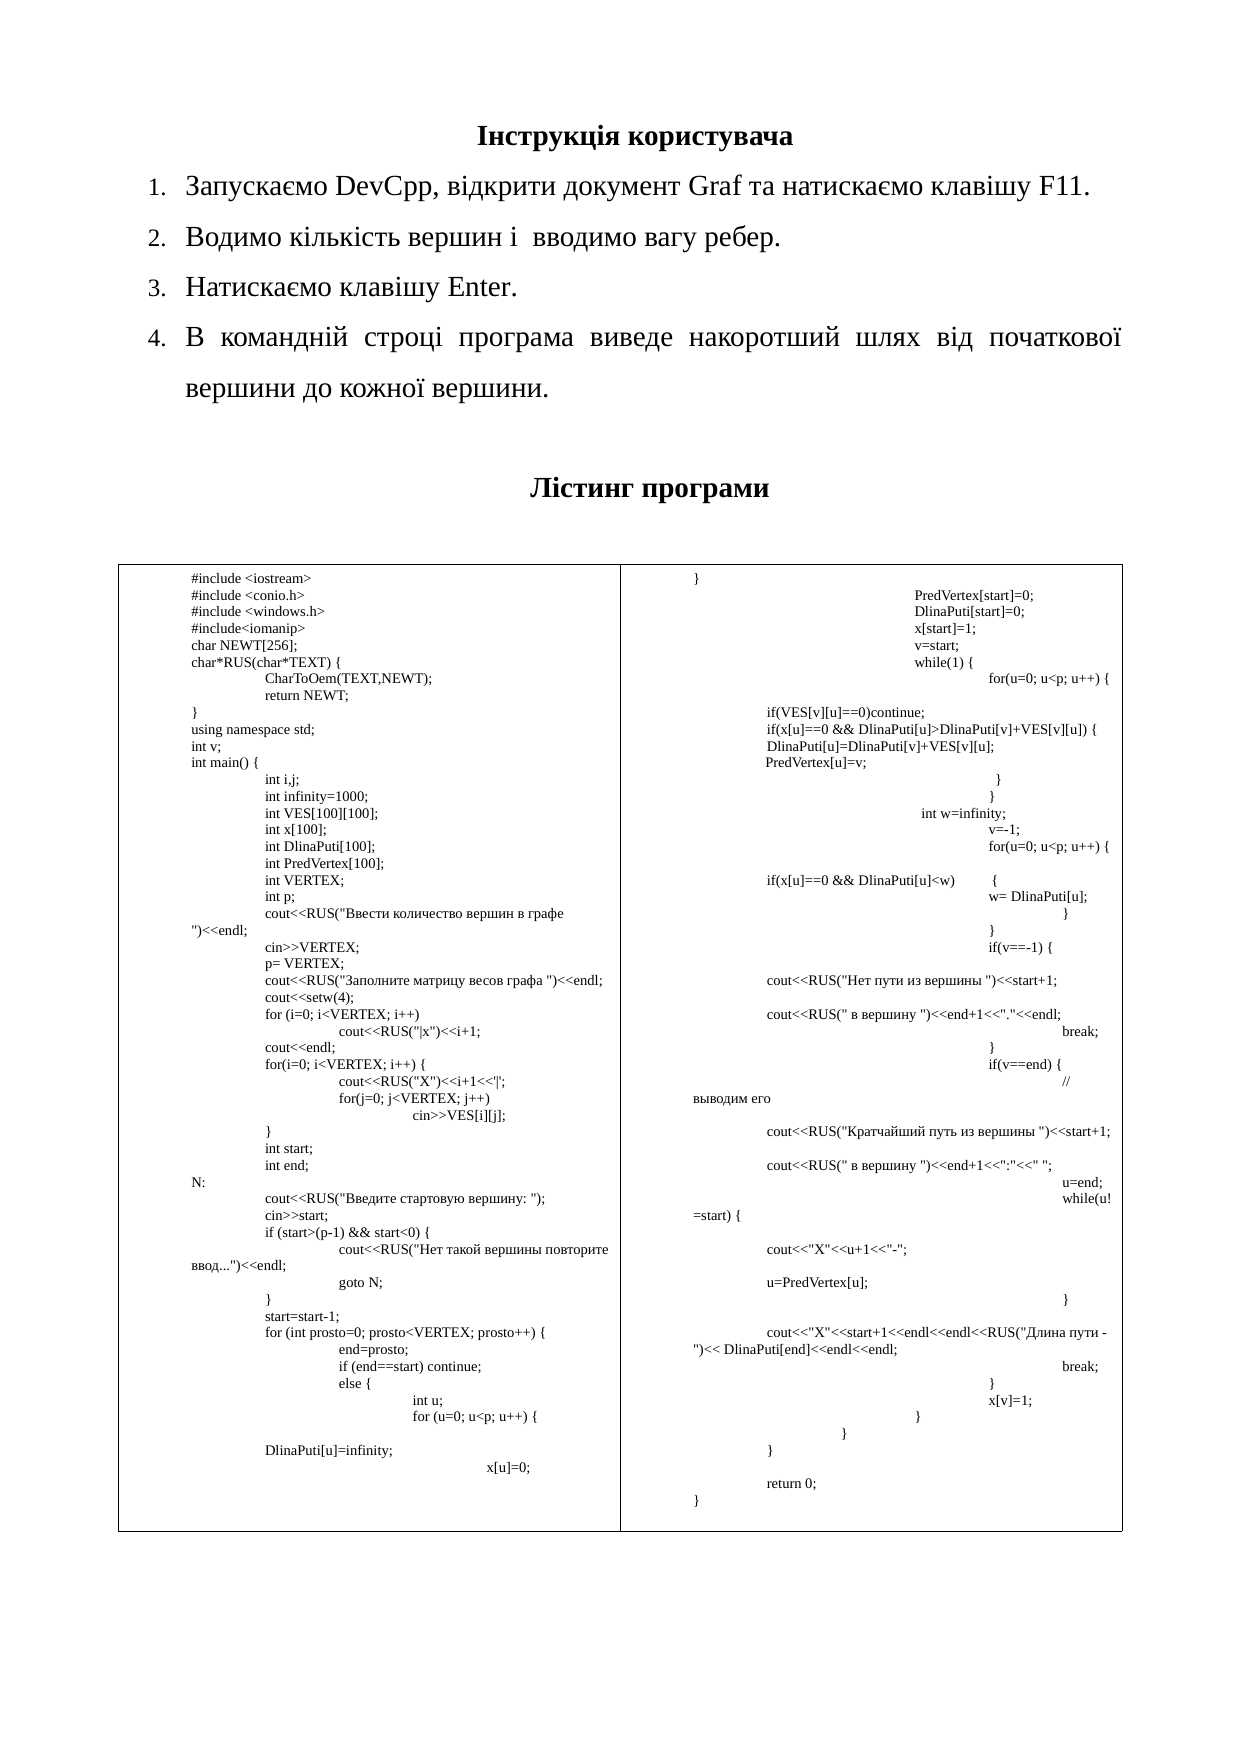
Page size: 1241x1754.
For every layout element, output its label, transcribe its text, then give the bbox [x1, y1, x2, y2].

list Водимо кількість вершин і вводимо вагу ребер. [148, 219, 1122, 252]
list Запускаємо DevCpp, відкрити документ Graf та натискаємо клавішу F11. [148, 168, 1122, 202]
table_header #include <iostream> #include <conio.h> #include <windows.h> #include<iomanip> char NEWT[256]; char*RUS(char*TEXT) { CharToOem(TEXT,NEWT); return NEWT; } using namespace std; int v; int main() { int i,j; int infinity=1000; int VES[100][100]; int x[100]; int DlinaPuti[100]; int PredVertex[100]; int VERTEX; int p; cout<<RUS("Ввести количество вершин в графе ")<<endl; cin>>VERTEX; p= VERTEX; cout<<RUS("Заполните матрицу весов графа ")<<endl; cout<<setw(4); for (i=0; i<VERTEX; i++) cout<<RUS("|x")<<i+1; cout<<endl; for(i=0; i<VERTEX; i++) { cout<<RUS("X")<<i+1<<'|'; for(j=0; j<VERTEX; j++) cin>>VES[i][j]; } int start; int end; N: cout<<RUS("Введите стартовую вершину: "); cin>>start; if (start>(p-1) && start<0) { cout<<RUS("Нет такой вершины повторите ввод...")<<endl; goto N; } start=start-1; for (int prosto=0; prosto<VERTEX; prosto++) { end=prosto; if (end==start) continue; else { int u; for (u=0; u<p; u++) { DlinaPuti[u]=infinity; x[u]=0; [119, 565, 620, 1531]
text Інструкція користувача [118, 118, 1122, 152]
list Лістинг програми [185, 470, 1122, 504]
list Натискаємо клавішу Enter. [148, 269, 1122, 303]
list В командній строці програма виведе накоротший шлях від початкової вершини до кожної вершини. [148, 319, 1122, 403]
table_header } PredVertex[start]=0; DlinaPuti[start]=0; x[start]=1; v=start; while(1) { for(u=0; u<p; u++) { if(VES[v][u]==0)continue; if(x[u]==0 && DlinaPuti[u]>DlinaPuti[v]+VES[v][u]) { DlinaPuti[u]=DlinaPuti[v]+VES[v][u]; PredVertex[u]=v; } } int w=infinity; v=-1; for(u=0; u<p; u++) { if(x[u]==0 && DlinaPuti[u]<w) { w= DlinaPuti[u]; } } if(v==-1) { cout<<RUS("Нет пути из вершины ")<<start+1; cout<<RUS(" в вершину ")<<end+1<<"."<<endl; break; } if(v==end) { // выводим его cout<<RUS("Кратчайший путь из вершины ")<<start+1; cout<<RUS(" в вершину ")<<end+1<<":"<<" "; u=end; while(u!=start) { cout<<"X"<<u+1<<"-"; u=PredVertex[u]; } cout<<"X"<<start+1<<endl<<endl<<RUS("Длина пути - ")<< DlinaPuti[end]<<endl<<endl; break; } x[v]=1; } } } return 0; } [621, 565, 1122, 1531]
